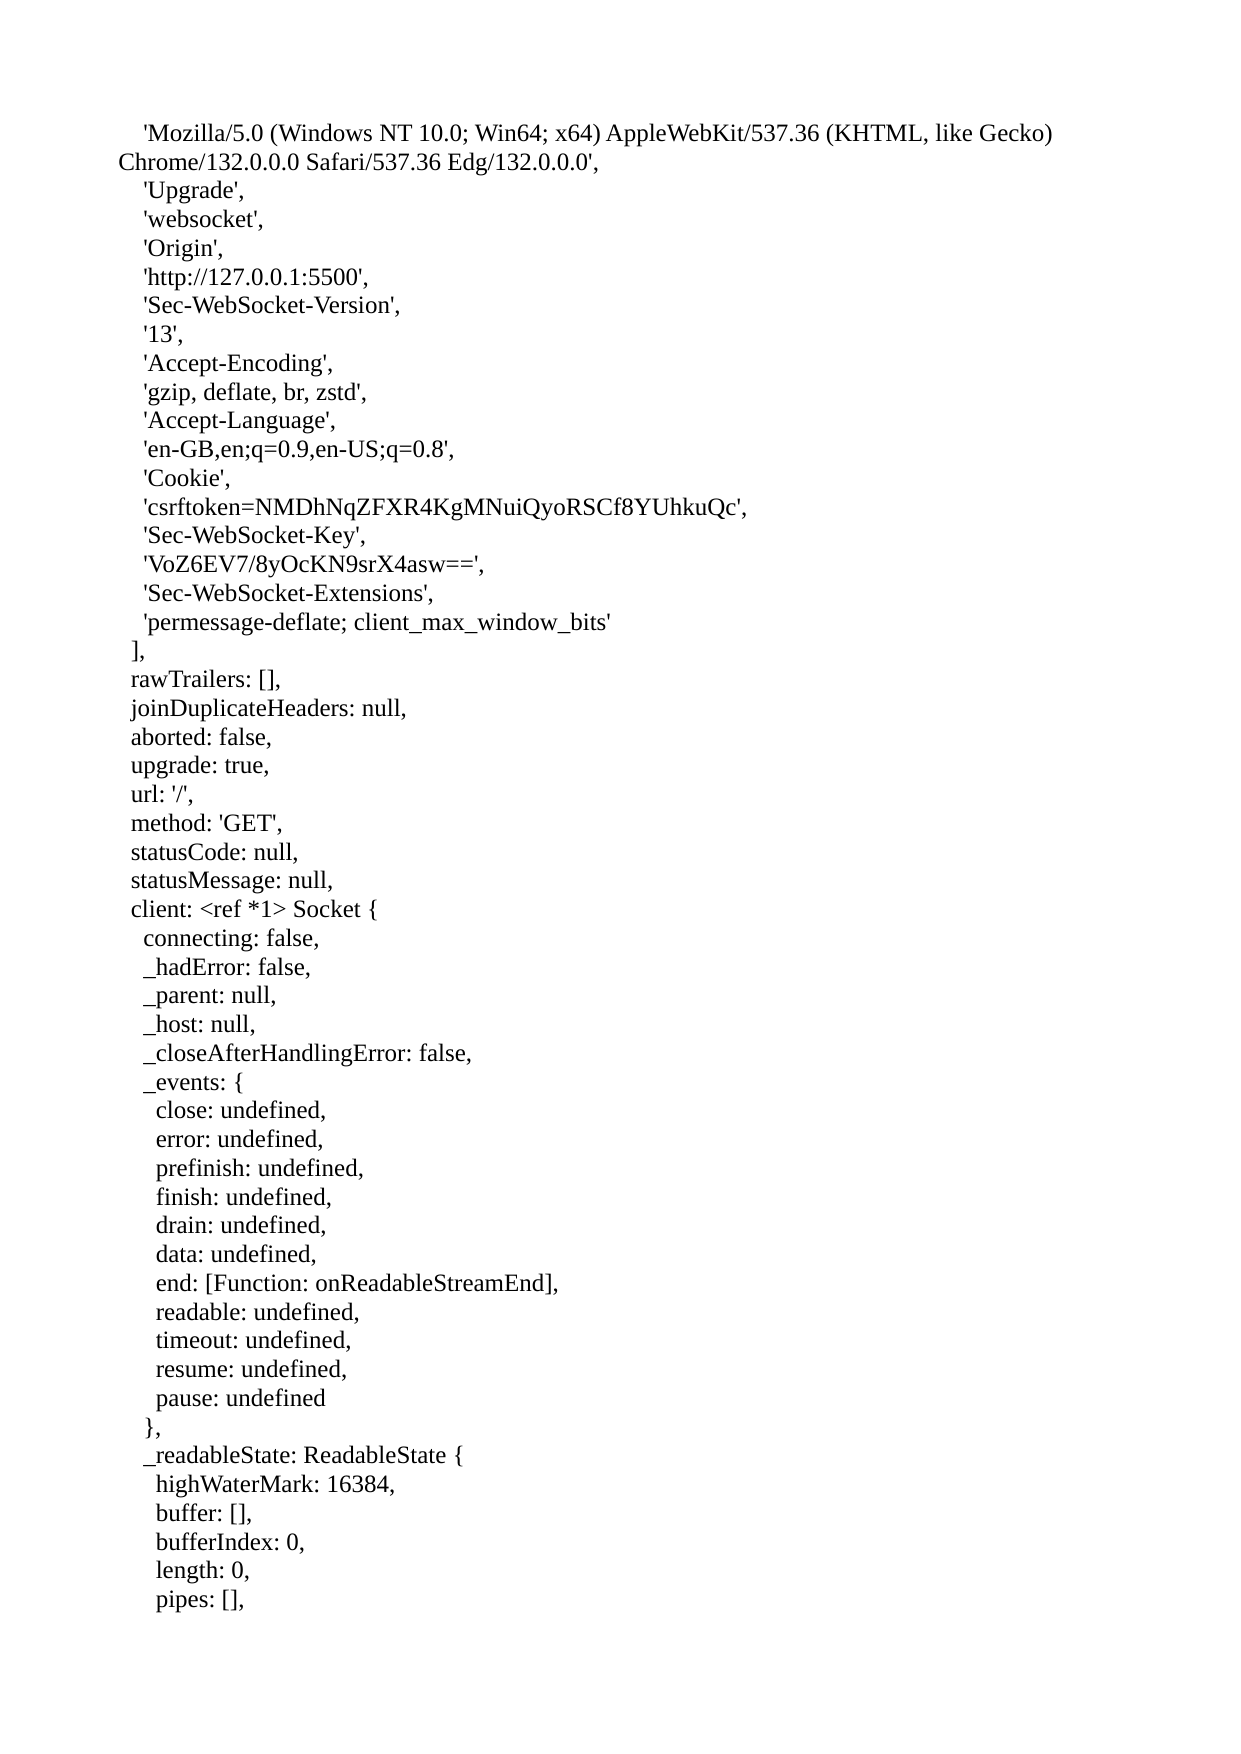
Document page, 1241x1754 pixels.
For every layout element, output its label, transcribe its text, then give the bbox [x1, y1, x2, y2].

text _parent: null, [118, 981, 1122, 1009]
text 'Accept-Encoding', [118, 348, 1122, 377]
text 'Cookie', [118, 463, 1122, 492]
text 'Accept-Language', [118, 406, 1122, 434]
text _hadError: false, [118, 952, 1122, 981]
text readable: undefined, [118, 1297, 1122, 1326]
text end: [Function: onReadableStreamEnd], [118, 1268, 1122, 1297]
text length: 0, [118, 1556, 1122, 1584]
text connecting: false, [118, 923, 1122, 952]
text statusCode: null, [118, 837, 1122, 866]
text upgrade: true, [118, 751, 1122, 779]
text 'permessage-deflate; client_max_window_bits' [118, 607, 1122, 636]
text method: 'GET', [118, 808, 1122, 837]
text statusMessage: null, [118, 866, 1122, 894]
text '13', [118, 319, 1122, 348]
text 'http://127.0.0.1:5500', [118, 262, 1122, 291]
text _host: null, [118, 1009, 1122, 1038]
text 'Mozilla/5.0 (Windows NT 10.0; Win64; x64) AppleWebKit/537.36 (KHTML, like Gecko) Chrome/132.0.0.0 Safari/537.36 Edg/132.0.0.0', [118, 118, 1122, 176]
text finish: undefined, [118, 1182, 1122, 1211]
text pause: undefined [118, 1383, 1122, 1412]
text client: <ref *1> Socket { [118, 894, 1122, 923]
text }, [118, 1412, 1122, 1441]
text 'Sec-WebSocket-Version', [118, 291, 1122, 319]
text resume: undefined, [118, 1354, 1122, 1383]
text ], [118, 636, 1122, 664]
text buffer: [], [118, 1498, 1122, 1527]
text 'en-GB,en;q=0.9,en-US;q=0.8', [118, 434, 1122, 463]
text 'VoZ6EV7/8yOcKN9srX4asw==', [118, 549, 1122, 578]
text 'websocket', [118, 204, 1122, 233]
text 'csrftoken=NMDhNqZFXR4KgMNuiQyoRSCf8YUhkuQc', [118, 492, 1122, 521]
text 'gzip, deflate, br, zstd', [118, 377, 1122, 406]
text url: '/', [118, 779, 1122, 808]
text _events: { [118, 1067, 1122, 1096]
text prefinish: undefined, [118, 1153, 1122, 1182]
text _readableState: ReadableState { [118, 1441, 1122, 1469]
text error: undefined, [118, 1124, 1122, 1153]
text data: undefined, [118, 1239, 1122, 1268]
text timeout: undefined, [118, 1326, 1122, 1354]
text aborted: false, [118, 722, 1122, 751]
text 'Sec-WebSocket-Extensions', [118, 578, 1122, 607]
text drain: undefined, [118, 1211, 1122, 1239]
text _closeAfterHandlingError: false, [118, 1038, 1122, 1067]
text 'Sec-WebSocket-Key', [118, 521, 1122, 549]
text rawTrailers: [], [118, 664, 1122, 693]
text close: undefined, [118, 1096, 1122, 1124]
text bufferIndex: 0, [118, 1527, 1122, 1556]
text joinDuplicateHeaders: null, [118, 693, 1122, 722]
text 'Upgrade', [118, 176, 1122, 204]
text 'Origin', [118, 233, 1122, 262]
text pipes: [], [118, 1584, 1122, 1613]
text highWaterMark: 16384, [118, 1469, 1122, 1498]
